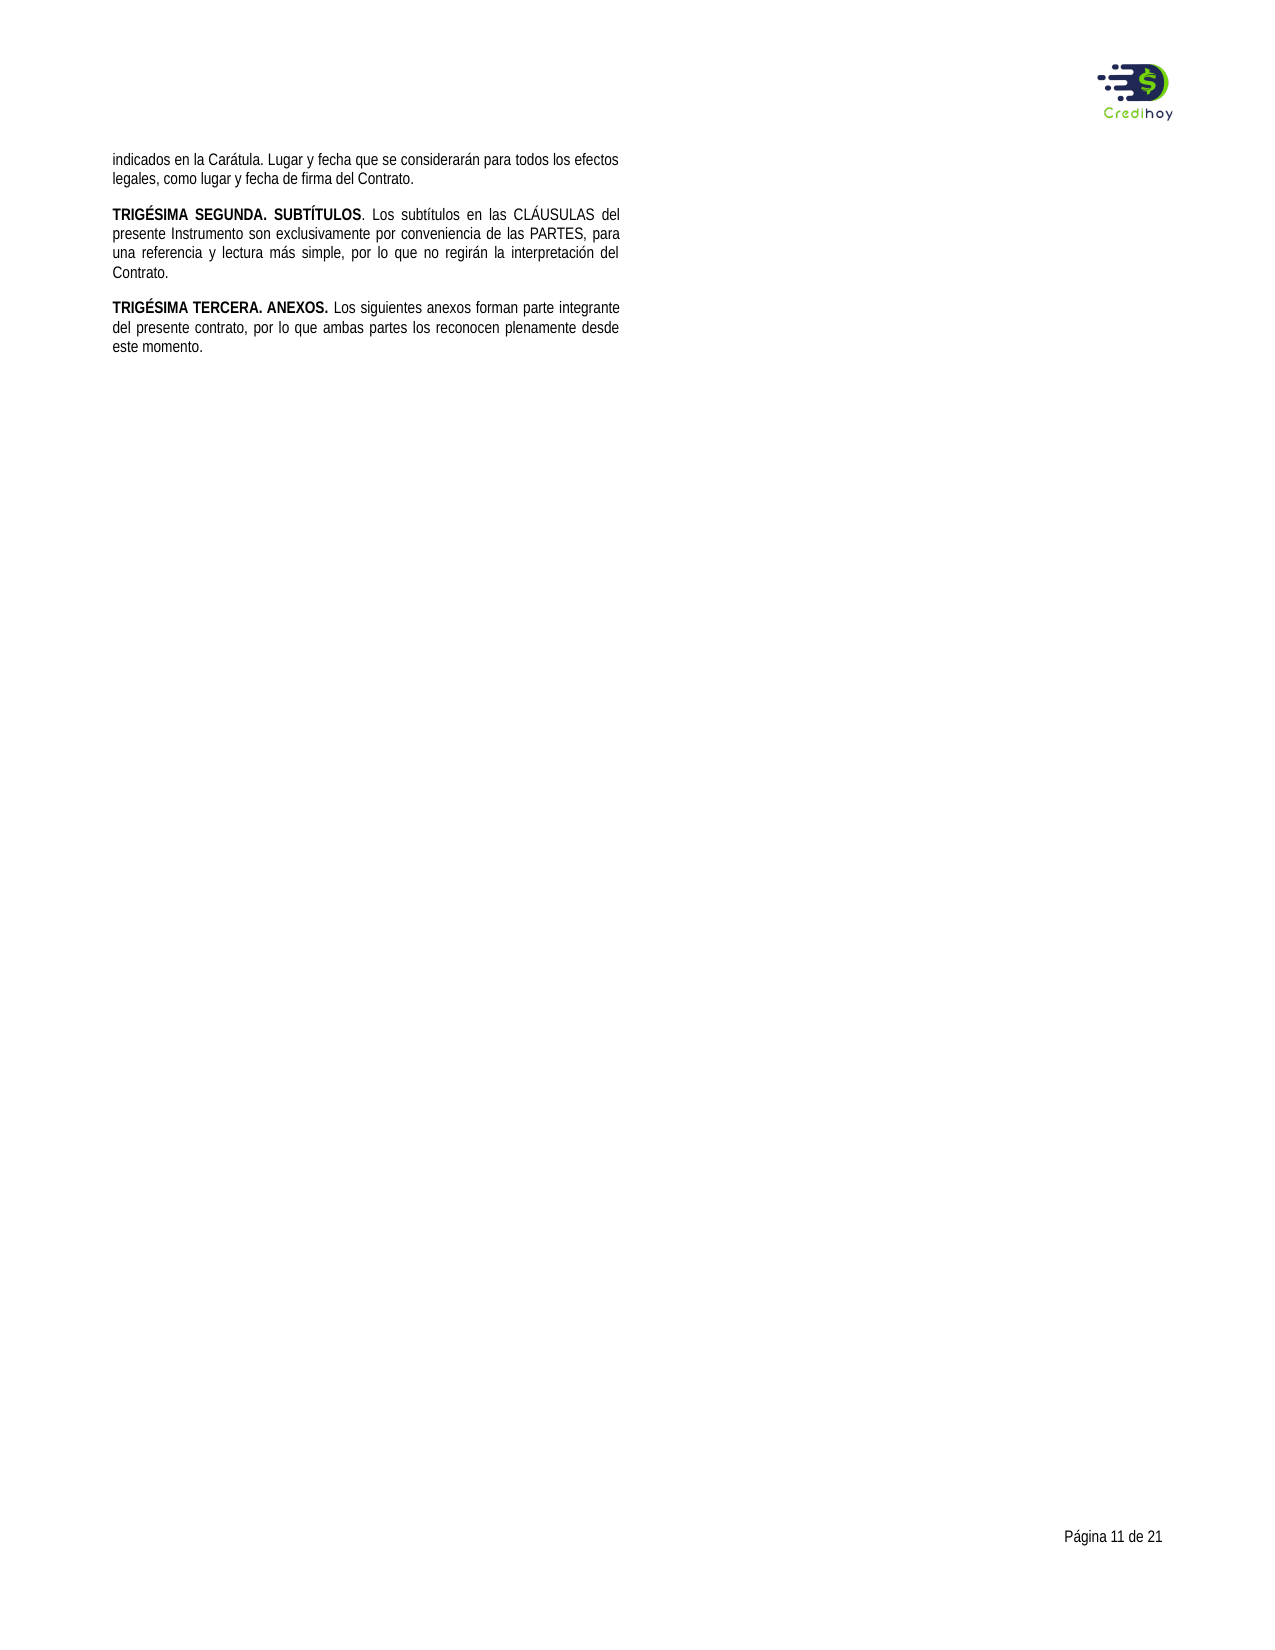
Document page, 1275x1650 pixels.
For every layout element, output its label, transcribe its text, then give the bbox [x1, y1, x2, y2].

text TRIGÉSIMA SEGUNDA. SUBTÍTULOS. Los subtítulos en las CLÁUSULAS del presente Instrumento son exclusivamente por conveniencia de las PARTES, para una referencia y lectura más simple, por lo que no regirán la interpretación del Contrato. [112, 205, 620, 282]
picture [1097, 64, 1173, 121]
text TRIGÉSIMA TERCERA. ANEXOS. Los siguientes anexos forman parte integrante del presente contrato, por lo que ambas partes los reconocen plenamente desde este momento. [112, 298, 620, 356]
text indicados en la Carátula. Lugar y fecha que se considerarán para todos los efectos legales, como lugar y fecha de firma del Contrato. [112, 150, 620, 188]
